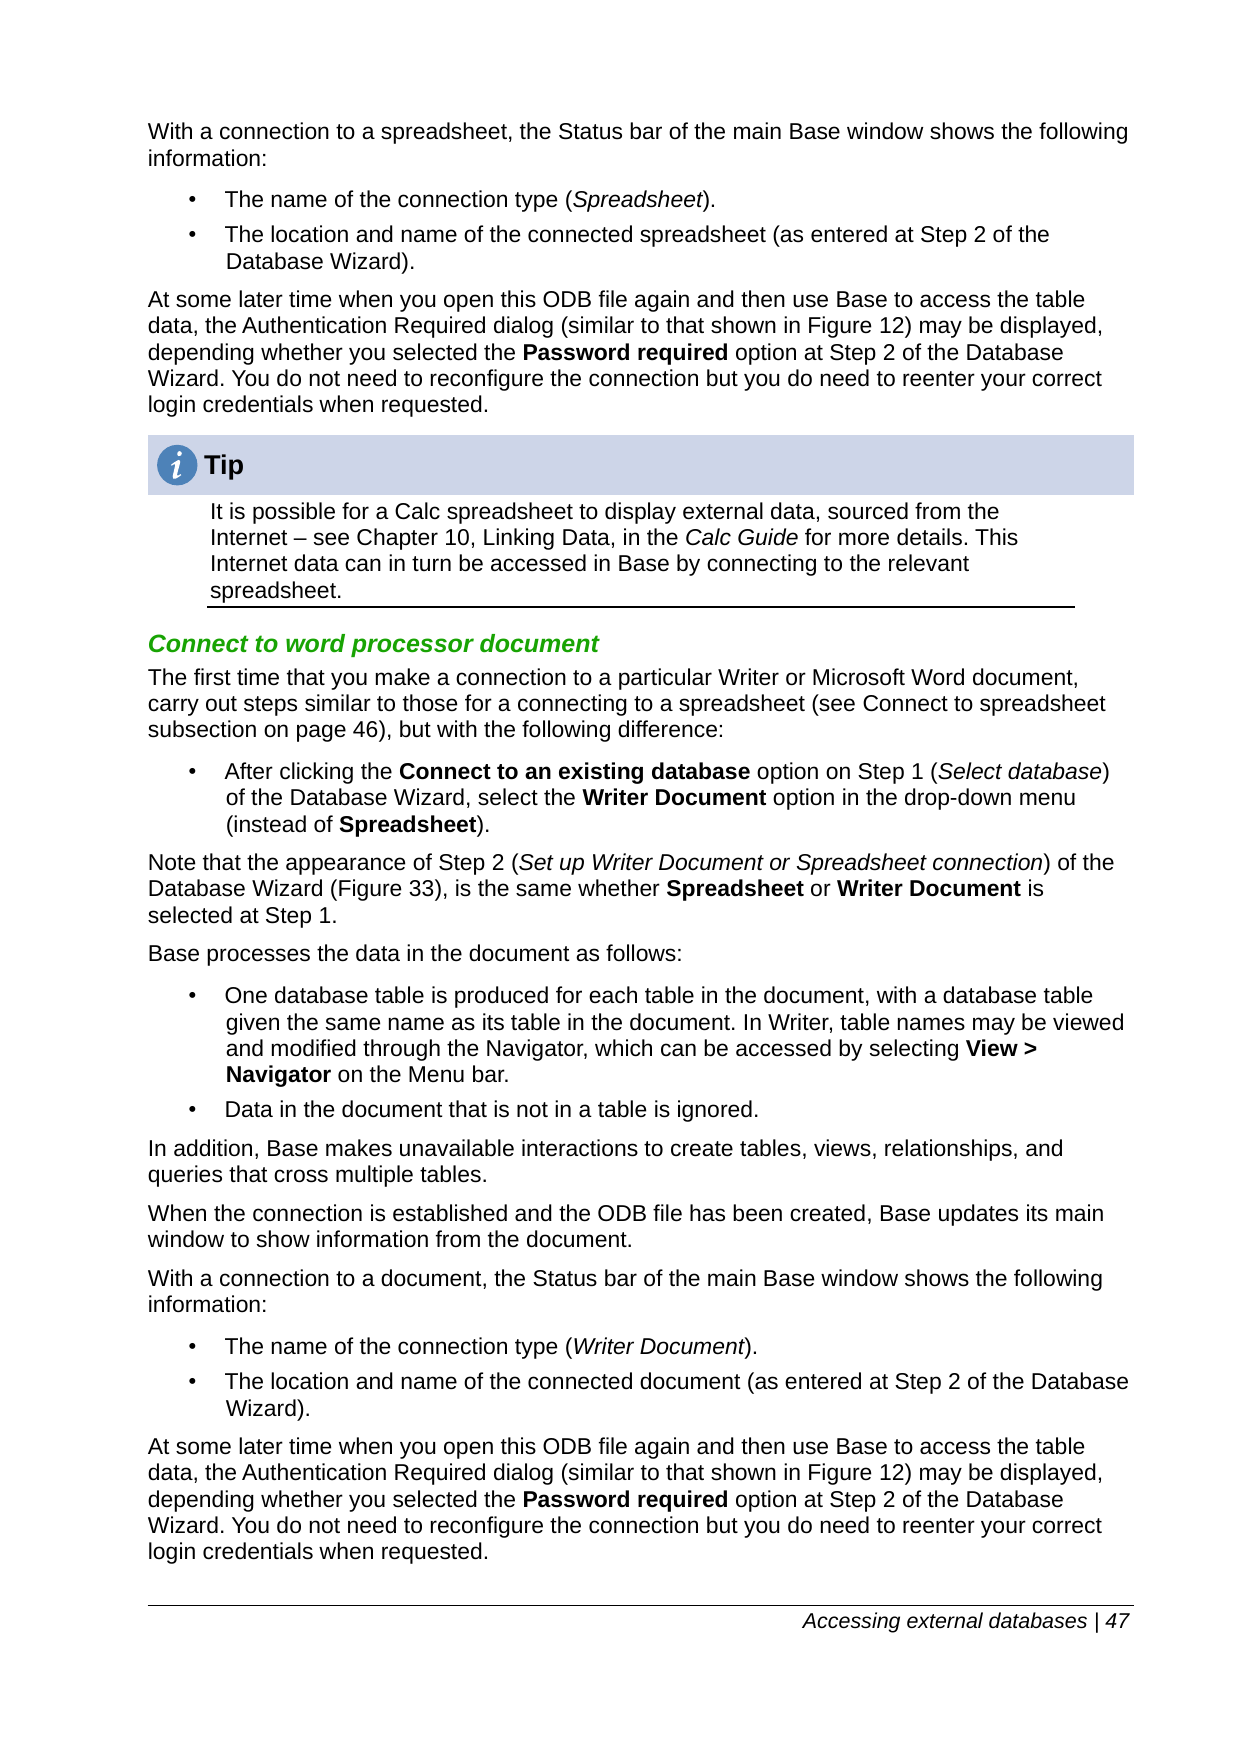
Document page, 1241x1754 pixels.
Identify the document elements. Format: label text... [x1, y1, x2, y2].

text With a connection to a document, the Status bar of the main Base window shows the following information: [148, 1265, 1134, 1318]
list The name of the connection type (Spreadsheet). [185, 183, 1134, 213]
list The name of the connection type (Writer Document). [185, 1330, 1134, 1359]
subtitle Tip [148, 435, 1134, 495]
text In addition, Base makes unavailable interactions to create tables, views, relationships, and queries that cross multiple tables. [148, 1134, 1134, 1187]
list Data in the document that is not in a table is ignored. [185, 1093, 1134, 1126]
list One database table is produced for each table in the document, with a database table given the same name as its table in the document. In Writer, table names may be viewed and modified through the Navigator, which can be accessed by selecting View > Navigator on the Menu bar. [185, 979, 1134, 1088]
list The location and name of the connected document (as entered at Step 2 of the Database Wizard). [185, 1365, 1134, 1424]
text When the connection is established and the ODB file has been created, Base updates its main window to show information from the document. [148, 1200, 1134, 1252]
text At some later time when you open this ODB file again and then use Base to access the table data, the Authentication Required dialog (similar to that shown in Figure 12) may be displayed, depending whether you selected the Password required option at Step 2 of the Database Wizard. You do not need to reconfigure the connection but you do need to reenter your correct login credentials when requested. [148, 1433, 1134, 1564]
list After clicking the Connect to an existing database option on Step 1 (Select database) of the Database Wizard, select the Writer Document option in the drop-down menu (instead of Spreadsheet). [185, 755, 1134, 840]
list The location and name of the connected spreadsheet (as entered at Step 2 of the Database Wizard). [185, 218, 1134, 277]
text The first time that you make a connection to a particular Writer or Microsoft Word document, carry out steps similar to those for a connecting to a spreadsheet (see Connect to spreadsheet subsection on page 46), but with the following difference: [148, 663, 1134, 743]
text Base processes the data in the document as follows: [148, 940, 1134, 967]
text It is possible for a Calc spreadsheet to display external data, sourced from the Internet – see Chapter 10, Linking Data, in the Calc Guide for more details. This Internet data can in turn be accessed in Base by connecting to the relevant spreadsheet. [207, 495, 1075, 606]
text With a connection to a spreadsheet, the Status bar of the main Base window shows the following information: [148, 118, 1134, 171]
subtitle Connect to word processor document [148, 629, 1134, 658]
text At some later time when you open this ODB file again and then use Base to access the table data, the Authentication Required dialog (similar to that shown in Figure 12) may be displayed, depending whether you selected the Password required option at Step 2 of the Database Wizard. You do not need to reconfigure the connection but you do need to reenter your correct login credentials when requested. [148, 286, 1134, 418]
text Note that the appearance of Step 2 (Set up Writer Document or Spreadsheet connection) of the Database Wizard (Figure 33), is the same whether Spreadsheet or Writer Document is selected at Step 1. [148, 849, 1134, 928]
